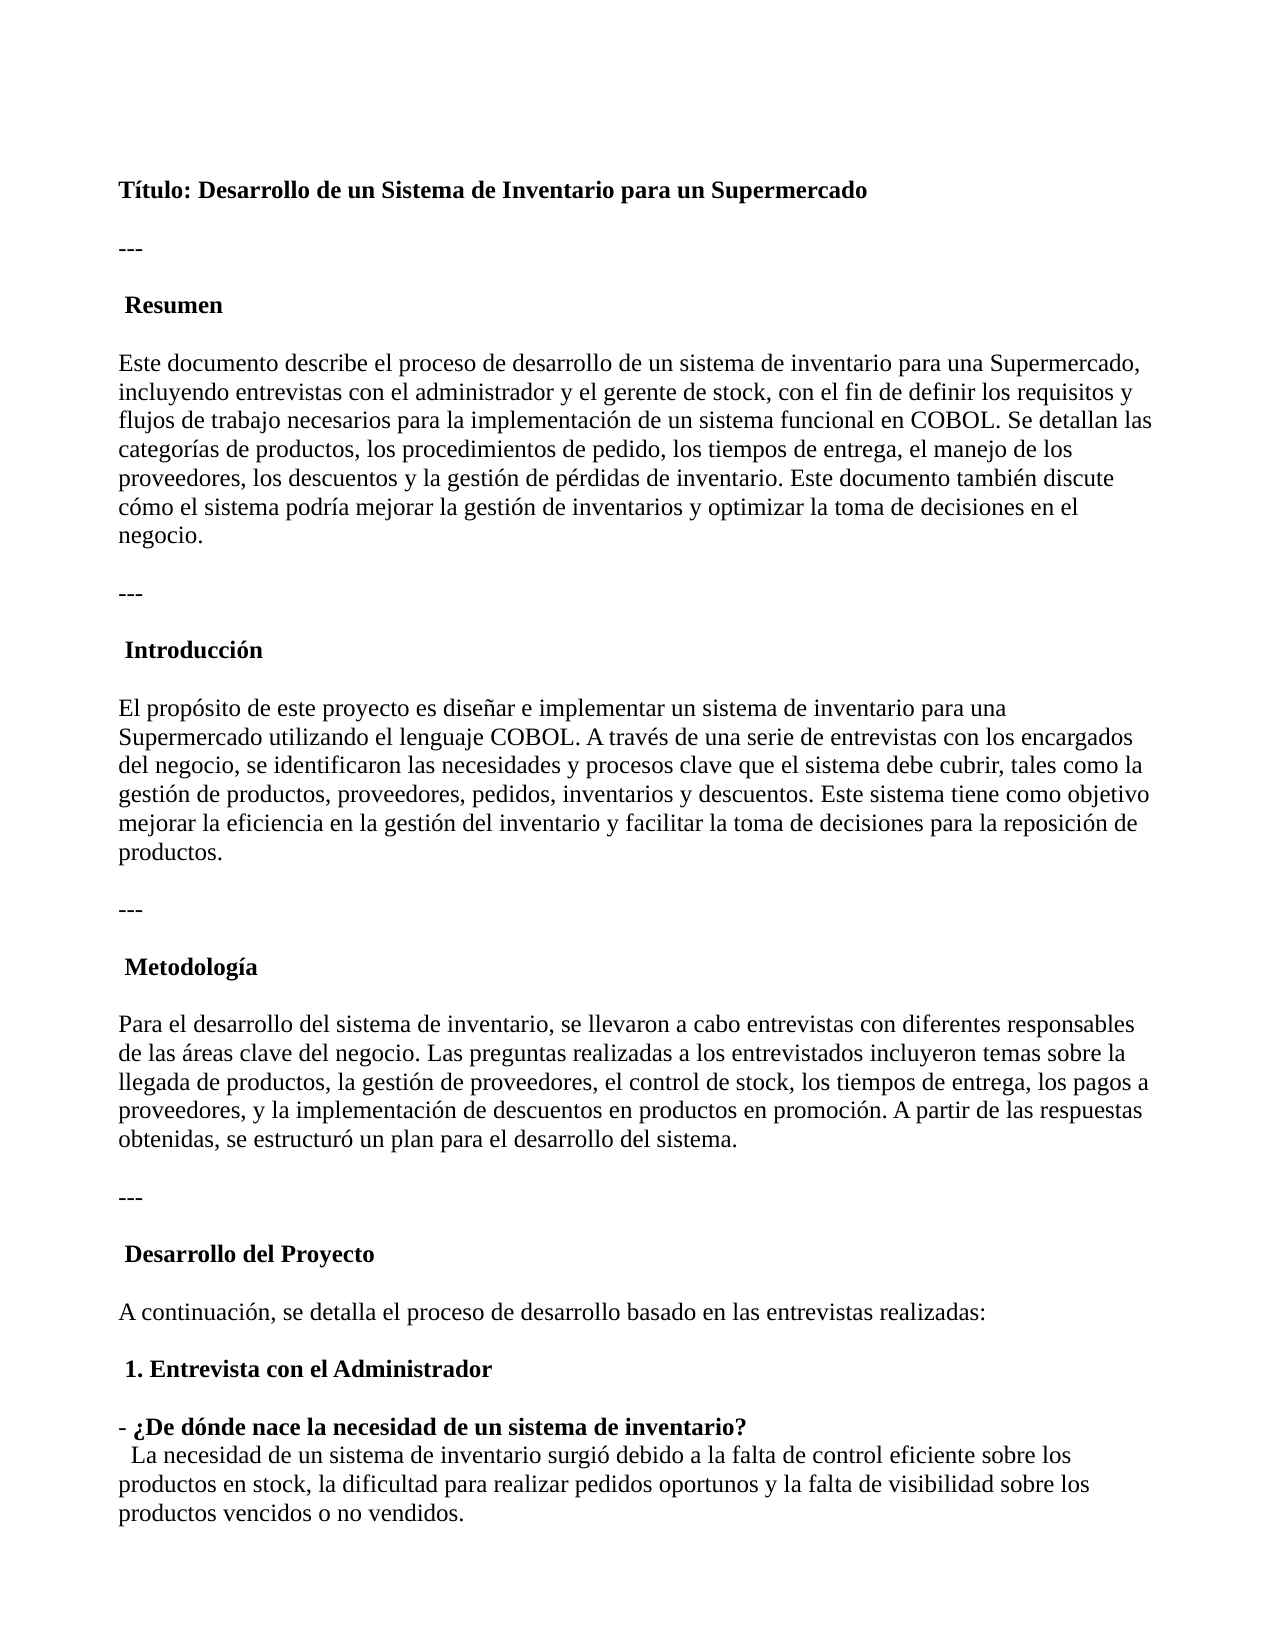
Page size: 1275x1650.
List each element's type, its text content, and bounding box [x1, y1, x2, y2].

text Desarrollo del Proyecto [118, 1239, 1157, 1268]
text --- [118, 578, 1157, 607]
text --- [118, 233, 1157, 262]
text Este documento describe el proceso de desarrollo de un sistema de inventario para una Supermercado, incluyendo entrevistas con el administrador y el gerente de stock, con el fin de definir los requisitos y flujos de trabajo necesarios para la implementación de un sistema funcional en COBOL. Se detallan las categorías de productos, los procedimientos de pedido, los tiempos de entrega, el manejo de los proveedores, los descuentos y la gestión de pérdidas de inventario. Este documento también discute cómo el sistema podría mejorar la gestión de inventarios y optimizar la toma de decisiones en el negocio. [118, 348, 1157, 549]
text El propósito de este proyecto es diseñar e implementar un sistema de inventario para una Supermercado utilizando el lenguaje COBOL. A través de una serie de entrevistas con los encargados del negocio, se identificaron las necesidades y procesos clave que el sistema debe cubrir, tales como la gestión de productos, proveedores, pedidos, inventarios y descuentos. Este sistema tiene como objetivo mejorar la eficiencia en la gestión del inventario y facilitar la toma de decisiones para la reposición de productos. [118, 693, 1157, 866]
text Introducción [118, 636, 1157, 664]
text 1. Entrevista con el Administrador [118, 1354, 1157, 1383]
text A continuación, se detalla el proceso de desarrollo basado en las entrevistas realizadas: [118, 1297, 1157, 1326]
text Resumen [118, 291, 1157, 319]
text Para el desarrollo del sistema de inventario, se llevaron a cabo entrevistas con diferentes responsables de las áreas clave del negocio. Las preguntas realizadas a los entrevistados incluyeron temas sobre la llegada de productos, la gestión de proveedores, el control de stock, los tiempos de entrega, los pagos a proveedores, y la implementación de descuentos en productos en promoción. A partir de las respuestas obtenidas, se estructuró un plan para el desarrollo del sistema. [118, 1009, 1157, 1153]
text - ¿De dónde nace la necesidad de un sistema de inventario? [118, 1412, 1157, 1441]
text Título: Desarrollo de un Sistema de Inventario para un Supermercado [118, 176, 1157, 204]
text --- [118, 894, 1157, 923]
text Metodología [118, 952, 1157, 981]
text La necesidad de un sistema de inventario surgió debido a la falta de control eficiente sobre los productos en stock, la dificultad para realizar pedidos oportunos y la falta de visibilidad sobre los productos vencidos o no vendidos. [118, 1441, 1157, 1527]
text --- [118, 1182, 1157, 1211]
